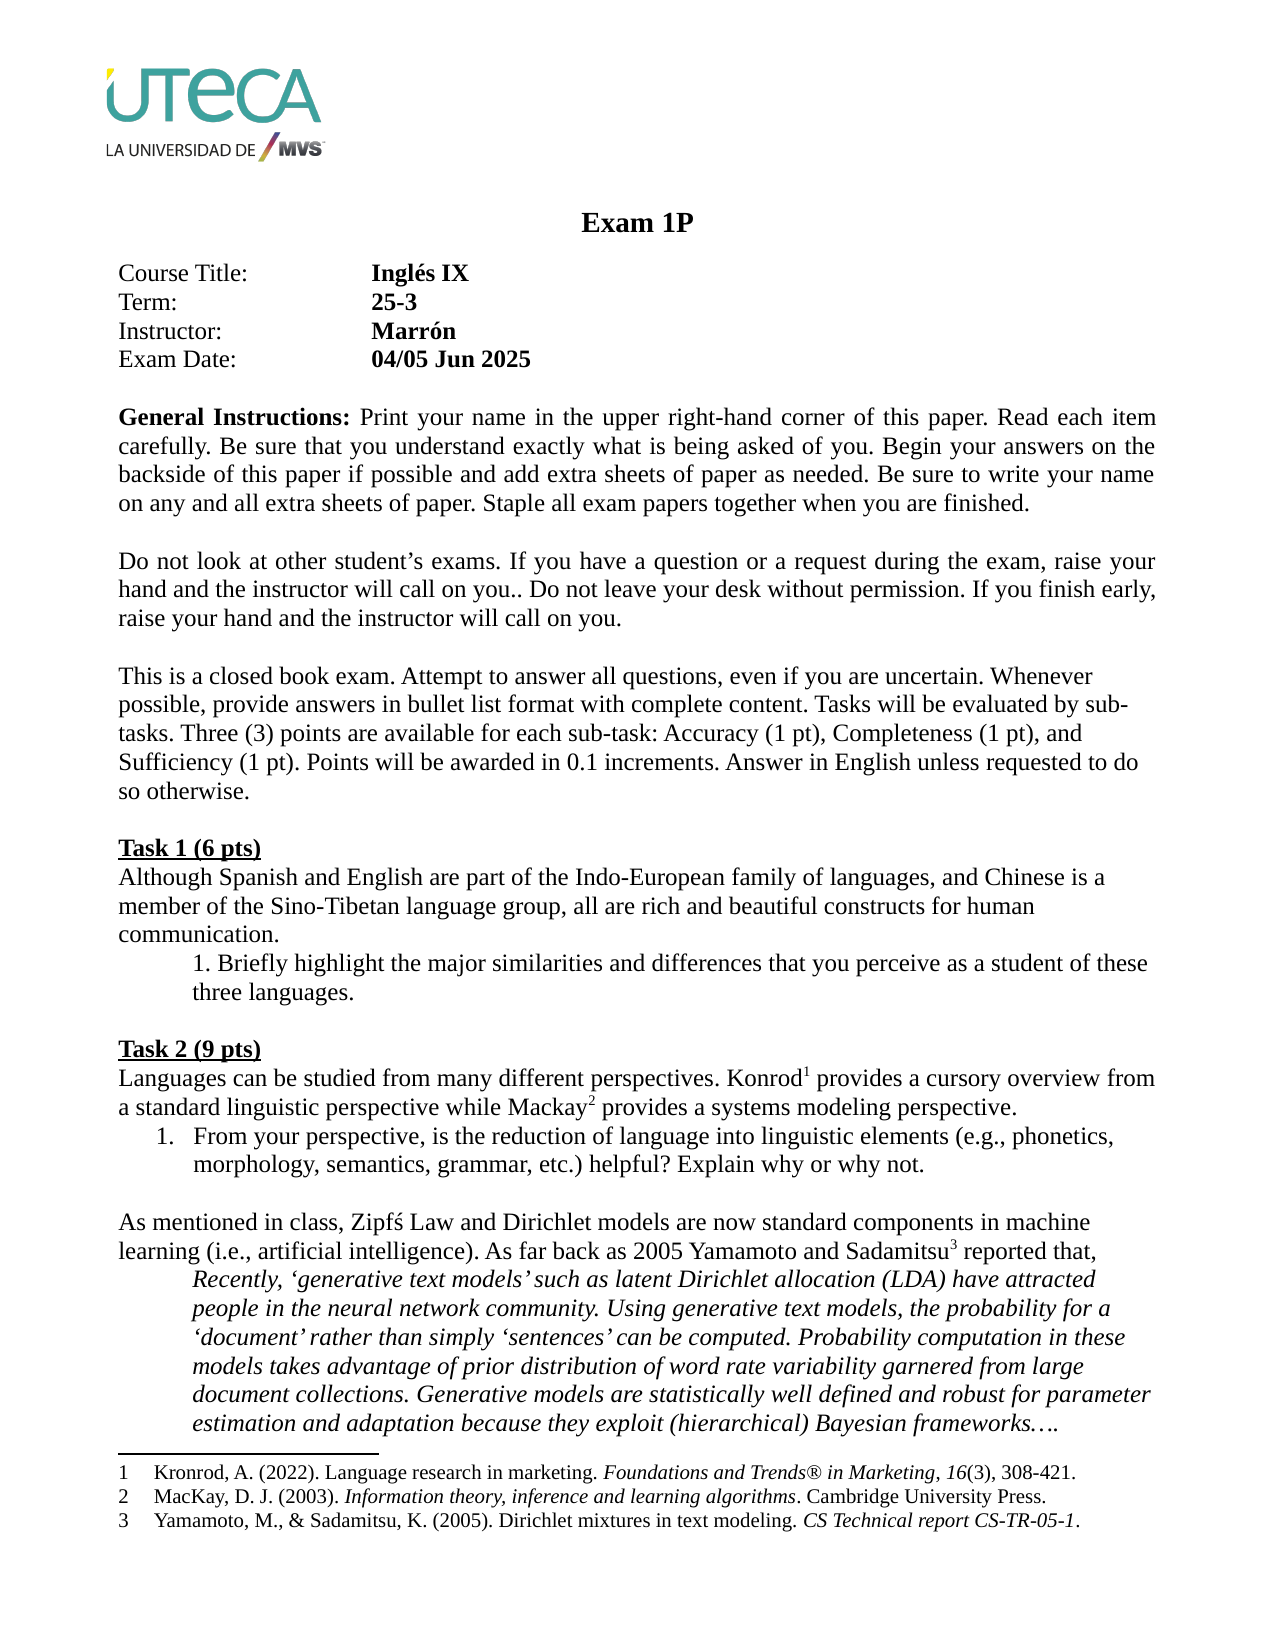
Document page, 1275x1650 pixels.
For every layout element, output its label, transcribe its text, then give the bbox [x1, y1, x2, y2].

text Task 1 (6 pts) [118, 833, 1157, 862]
text Task 2 (9 pts) [118, 1034, 1157, 1063]
table_cell Marrón [371, 316, 1157, 344]
text Recently, ‘generative text models’ such as latent Dirichlet allocation (LDA) have attracted people in the neural network community. Using generative text models, the probability for a ‘document’ rather than simply ‘sentences’ can be computed. Probability computation in these models takes advantage of prior distribution of word rate variability garnered from large document collections. Generative models are statistically well defined and robust for parameter estimation and adaptation because they exploit (hierarchical) Bayesian frameworks…. [192, 1264, 1157, 1437]
table_cell Term: [118, 287, 371, 316]
table_cell 04/05 Jun 2025 [371, 345, 1157, 373]
table_header Course Title: [118, 258, 371, 287]
picture [104, 64, 328, 166]
list From your perspective, is the reduction of language into linguistic elements (e.g., phonetics, morphology, semantics, grammar, etc.) helpful? Explain why or why not. [156, 1121, 1157, 1178]
text Do not look at other student’s exams. If you have a question or a request during the exam, raise your hand and the instructor will call on you.. Do not leave your desk without permission. If you finish early, raise your hand and the instructor will call on you. [118, 546, 1157, 632]
text As mentioned in class, Zipfś Law and Dirichlet models are now standard components in machine learning (i.e., artificial intelligence). As far back as 2005 Yamamoto and Sadamitsu reported that, [118, 1207, 1157, 1264]
text Yamamoto, M., & Sadamitsu, K. (2005). Dirichlet mixtures in text modeling. CS Technical report CS-TR-05-1. [118, 1508, 1157, 1532]
text General Instructions: Print your name in the upper right-hand corner of this paper. Read each item carefully. Be sure that you understand exactly what is being asked of you. Begin your answers on the backside of this paper if possible and add extra sheets of paper as needed. Be sure to write your name on any and all extra sheets of paper. Staple all exam papers together when you are finished. [118, 402, 1157, 517]
text Exam 1P [118, 205, 1157, 239]
text Although Spanish and English are part of the Indo-European family of languages, and Chinese is a member of the Sino-Tibetan language group, all are rich and beautiful constructs for human communication. [118, 862, 1157, 948]
text This is a closed book exam. Attempt to answer all questions, even if you are uncertain. Whenever possible, provide answers in bullet list format with complete content. Tasks will be evaluated by sub-tasks. Three (3) points are available for each sub-task: Accuracy (1 pt), Completeness (1 pt), and Sufficiency (1 pt). Points will be awarded in 0.1 increments. Answer in English unless requested to do so otherwise. [118, 661, 1157, 804]
table_cell 25-3 [371, 287, 1157, 316]
table_header Inglés IX [371, 258, 1157, 287]
text Kronrod, A. (2022). Language research in marketing. Foundations and Trends® in Marketing, 16(3), 308-421. [118, 1460, 1157, 1484]
text Languages can be studied from many different perspectives. Konrod provides a cursory overview from a standard linguistic perspective while Mackay provides a systems modeling perspective. [118, 1063, 1157, 1121]
table_cell Exam Date: [118, 345, 371, 373]
table_cell Instructor: [118, 316, 371, 344]
text MacKay, D. J. (2003). Information theory, inference and learning algorithms. Cambridge University Press. [118, 1484, 1157, 1508]
text 1. Briefly highlight the major similarities and differences that you perceive as a student of these three languages. [192, 948, 1157, 1006]
